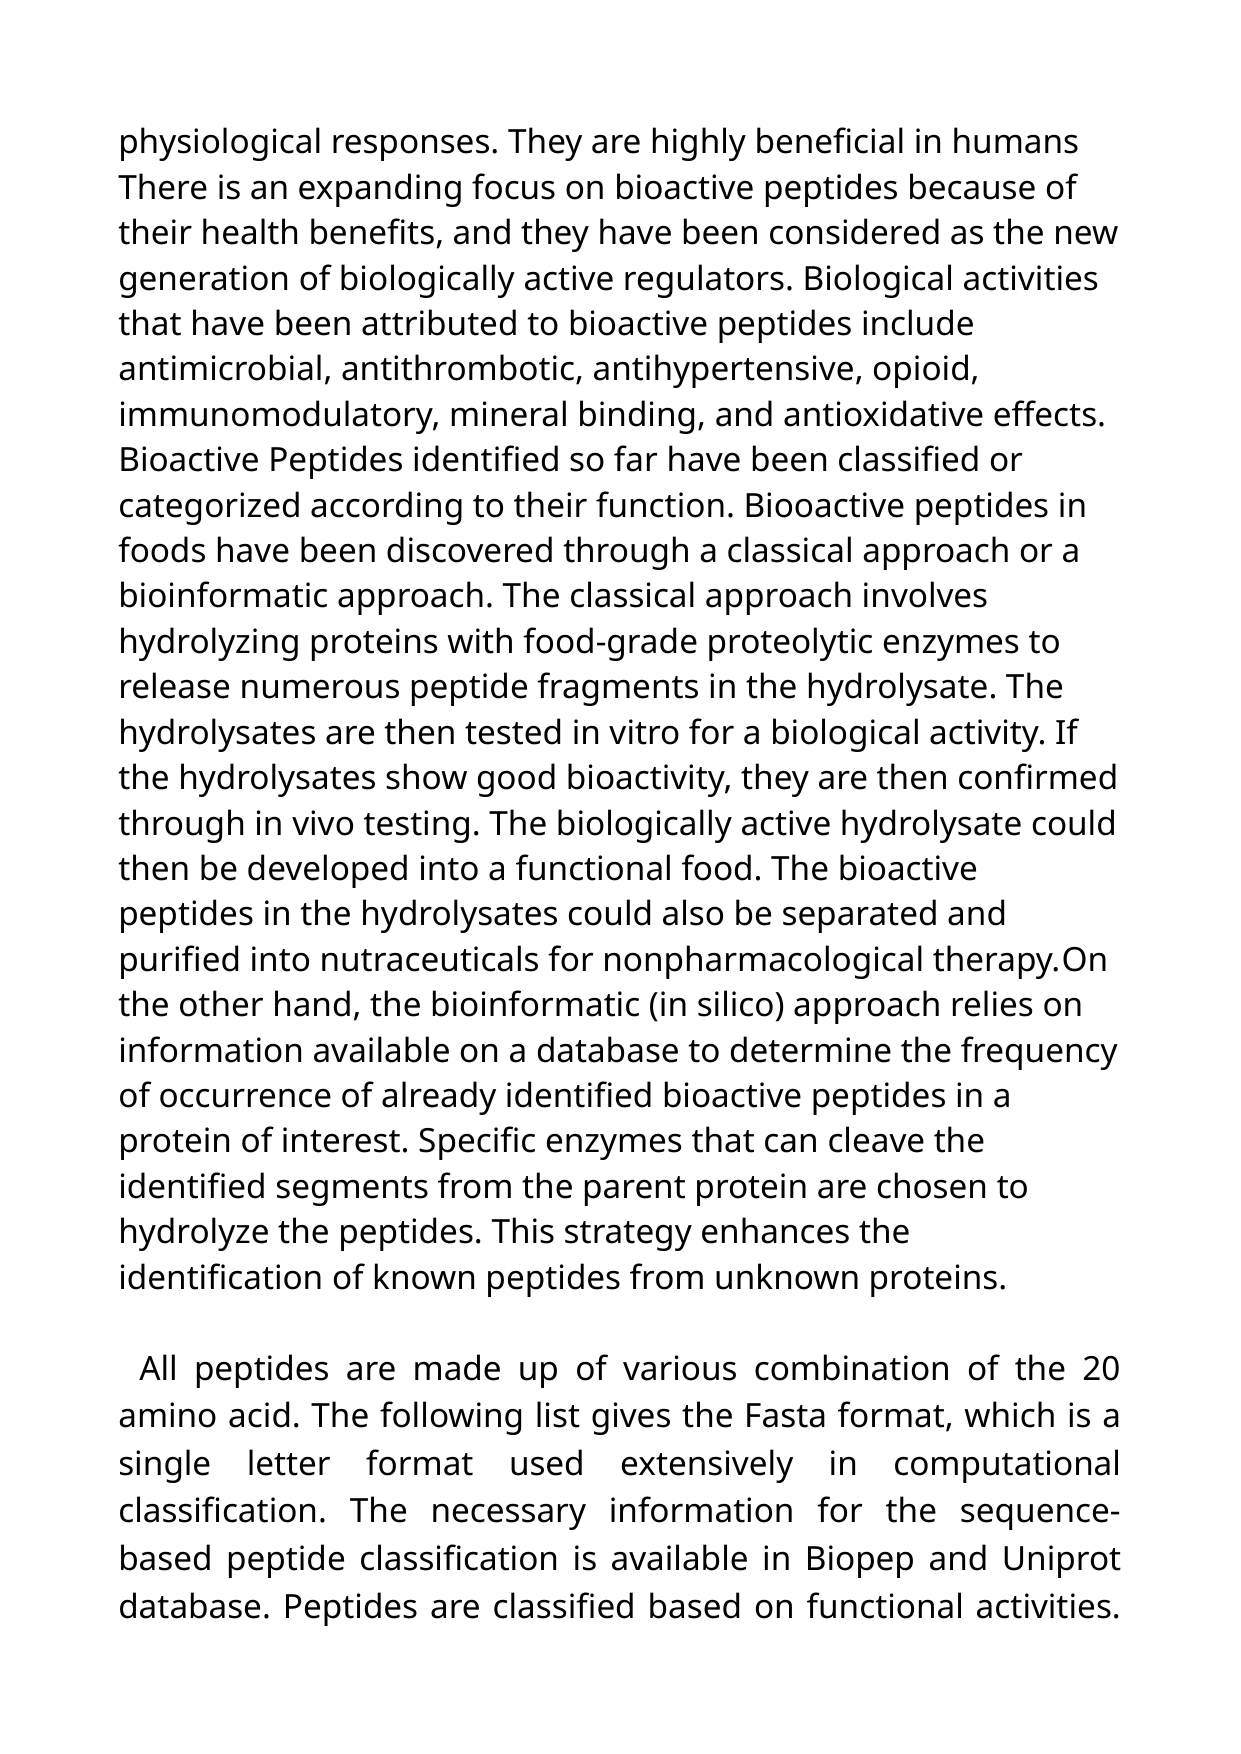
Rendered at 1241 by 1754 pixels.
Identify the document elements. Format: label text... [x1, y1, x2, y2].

text physiological responses. They are highly beneficial in humans There is an expanding focus on bioactive peptides because of their health benefits, and they have been considered as the new generation of biologically active regulators. Biological activities that have been attributed to bioactive peptides include antimicrobial, antithrombotic, antihypertensive, opioid, immunomodulatory, mineral binding, and antioxidative effects. Bioactive Peptides identified so far have been classified or categorized according to their function. Biooactive peptides in foods have been discovered through a classical approach or a bioinformatic approach. The classical approach involves hydrolyzing proteins with food-grade proteolytic enzymes to release numerous peptide fragments in the hydrolysate. The hydrolysates are then tested in vitro for a biological activity. If the hydrolysates show good bioactivity, they are then confirmed through in vivo testing. The biologically active hydrolysate could then be developed into a functional food. The bioactive peptides in the hydrolysates could also be separated and purified into nutraceuticals for nonpharmacological therapy.On the other hand, the bioinformatic (in silico) approach relies on information available on a database to determine the frequency of occurrence of already identified bioactive peptides in a protein of interest. Specific enzymes that can cleave the identified segments from the parent protein are chosen to hydrolyze the peptides. This strategy enhances the identification of known peptides from unknown proteins. [118, 118, 1122, 1299]
text All peptides are made up of various combination of the 20 amino acid. The following list gives the Fasta format, which is a single letter format used extensively in computational classification. The necessary information for the sequence-based peptide classification is available in Biopep and Uniprot database. Peptides are classified based on functional activities. [118, 1344, 1122, 1628]
